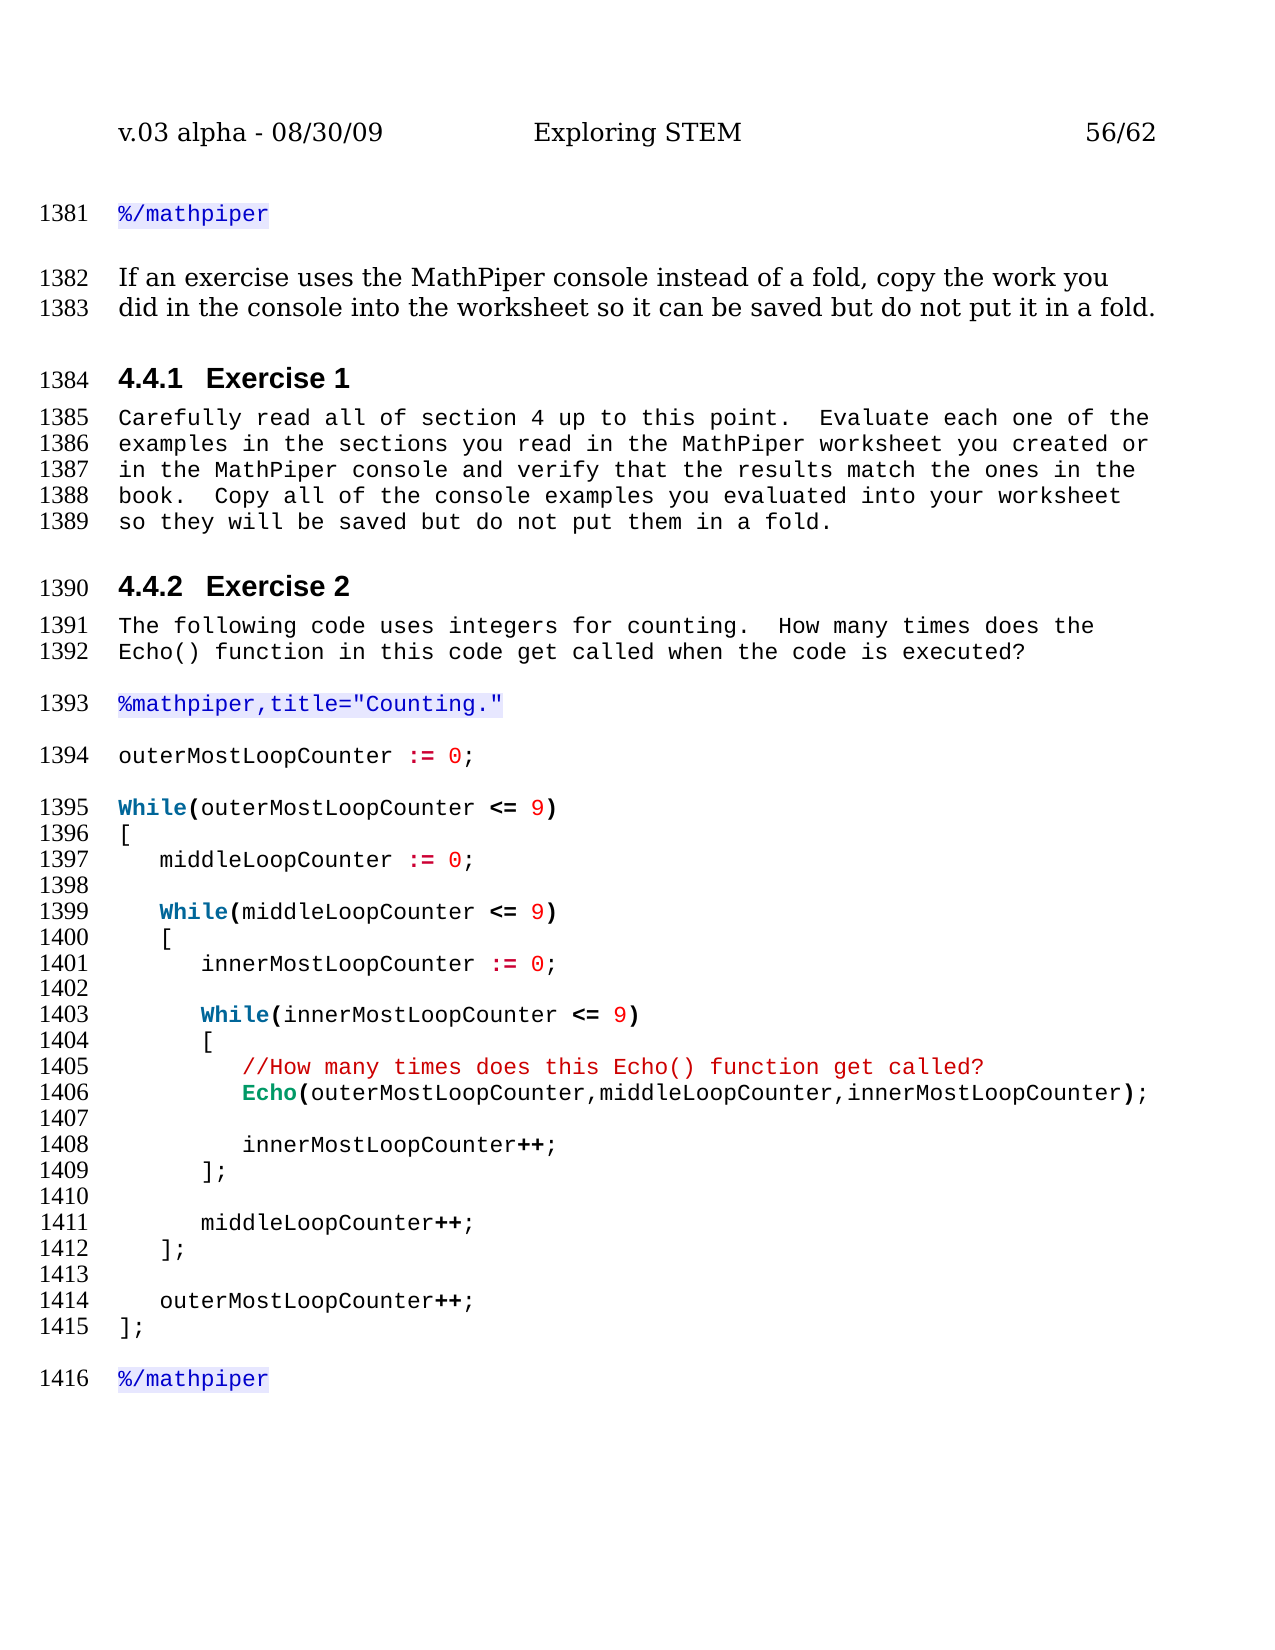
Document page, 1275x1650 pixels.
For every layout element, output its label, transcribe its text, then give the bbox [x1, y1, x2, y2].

text middleLoopCounter := 0; [118, 848, 1157, 874]
text innerMostLoopCounter++; [118, 1133, 1157, 1159]
text %mathpiper,title="Counting." [118, 692, 1157, 718]
text outerMostLoopCounter := 0; [118, 744, 1157, 770]
text //How many times does this Echo() function get called? [118, 1056, 1157, 1082]
text ]; [118, 1315, 1157, 1341]
text %/mathpiper [118, 203, 1157, 229]
text ]; [118, 1159, 1157, 1185]
text Carefully read all of section 4 up to this point. Evaluate each one of the examples in the sections you read in the MathPiper worksheet you created or in the MathPiper console and verify that the results match the ones in the book. Copy all of the console examples you evaluated into your worksheet so they will be saved but do not put them in a fold. [118, 406, 1157, 536]
text If an exercise uses the MathPiper console instead of a fold, copy the work you did in the console into the worksheet so it can be saved but do not put it in a fold. [118, 263, 1157, 322]
subtitle Exercise 1 [118, 361, 1157, 394]
text [ [118, 822, 1157, 848]
text Echo(outerMostLoopCounter,middleLoopCounter,innerMostLoopCounter); [118, 1082, 1157, 1107]
text outerMostLoopCounter++; [118, 1289, 1157, 1315]
text While(outerMostLoopCounter <= 9) [118, 796, 1157, 822]
text [ [118, 1030, 1157, 1056]
text middleLoopCounter++; [118, 1211, 1157, 1237]
text innerMostLoopCounter := 0; [118, 952, 1157, 978]
text ]; [118, 1237, 1157, 1263]
subtitle Exercise 2 [118, 569, 1157, 603]
text While(innerMostLoopCounter <= 9) [118, 1004, 1157, 1030]
text [ [118, 926, 1157, 952]
text While(middleLoopCounter <= 9) [118, 900, 1157, 926]
text %/mathpiper [118, 1367, 1157, 1393]
text The following code uses integers for counting. How many times does the Echo() function in this code get called when the code is executed? [118, 615, 1157, 667]
